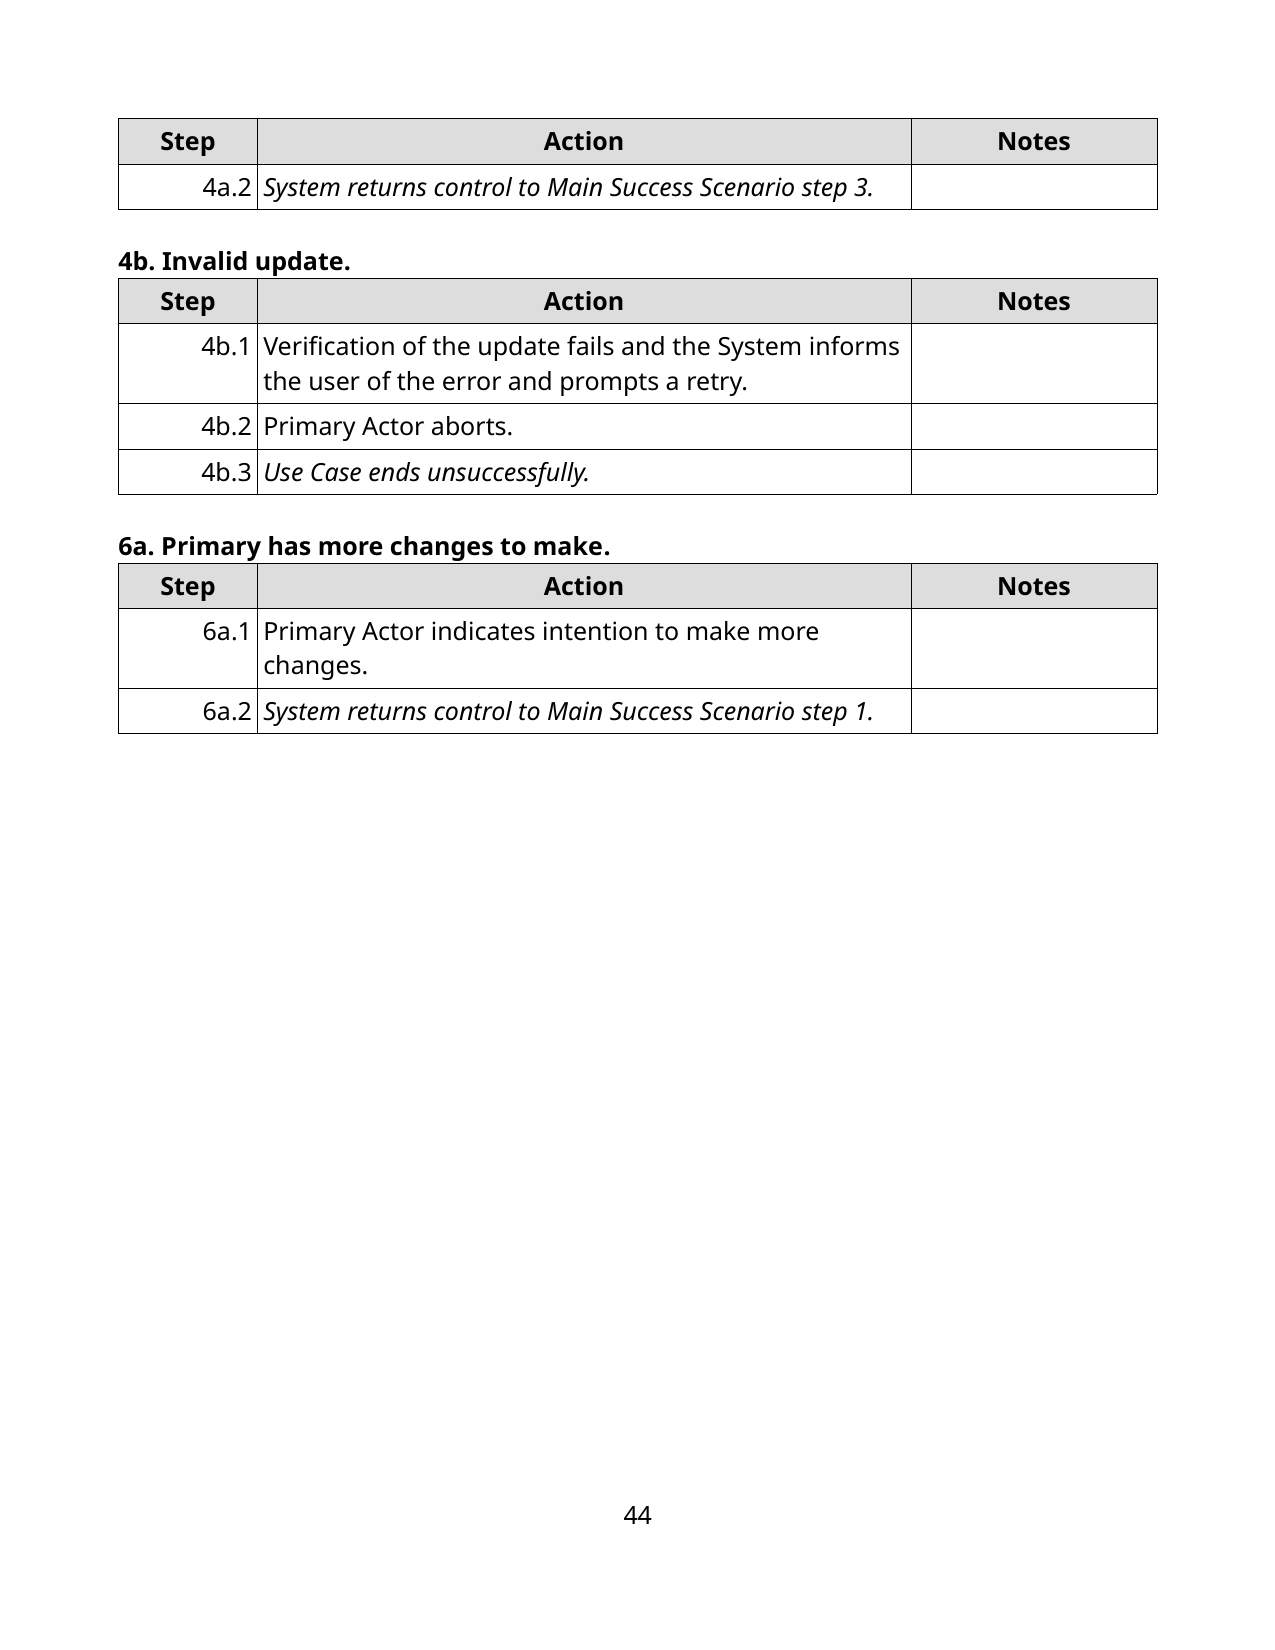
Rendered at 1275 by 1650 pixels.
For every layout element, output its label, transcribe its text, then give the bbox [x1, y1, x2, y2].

table_cell [912, 609, 1157, 688]
table_cell [912, 450, 1157, 494]
table_header Notes [912, 119, 1157, 164]
table_cell 6a.2 [119, 689, 257, 733]
table_cell [912, 324, 1157, 403]
text 4b. Invalid update. [118, 243, 1157, 278]
table_cell 4b.1 [119, 324, 257, 403]
table_cell 4a.2 [119, 165, 257, 209]
table_cell [912, 404, 1157, 448]
table_header Action [258, 279, 911, 323]
table_header Step [119, 279, 257, 323]
table_cell [912, 165, 1157, 209]
table_cell Primary Actor aborts. [258, 404, 911, 448]
table_cell Verification of the update fails and the System informs the user of the error and prompts a retry. [258, 324, 911, 403]
table_cell 4b.3 [119, 450, 257, 494]
table_cell System returns control to Main Success Scenario step 1. [258, 689, 911, 733]
table_cell Primary Actor indicates intention to make more changes. [258, 609, 911, 688]
table_header Step [119, 564, 257, 608]
table_header Notes [912, 564, 1157, 608]
table_header Action [258, 564, 911, 608]
table_cell System returns control to Main Success Scenario step 3. [258, 165, 911, 209]
table_header Step [119, 119, 257, 164]
table_cell 6a.1 [119, 609, 257, 688]
table_header Notes [912, 279, 1157, 323]
table_cell Use Case ends unsuccessfully. [258, 450, 911, 494]
table_header Action [258, 119, 911, 164]
text 6a. Primary has more changes to make. [118, 528, 1157, 562]
table_cell 4b.2 [119, 404, 257, 448]
table_cell [912, 689, 1157, 733]
